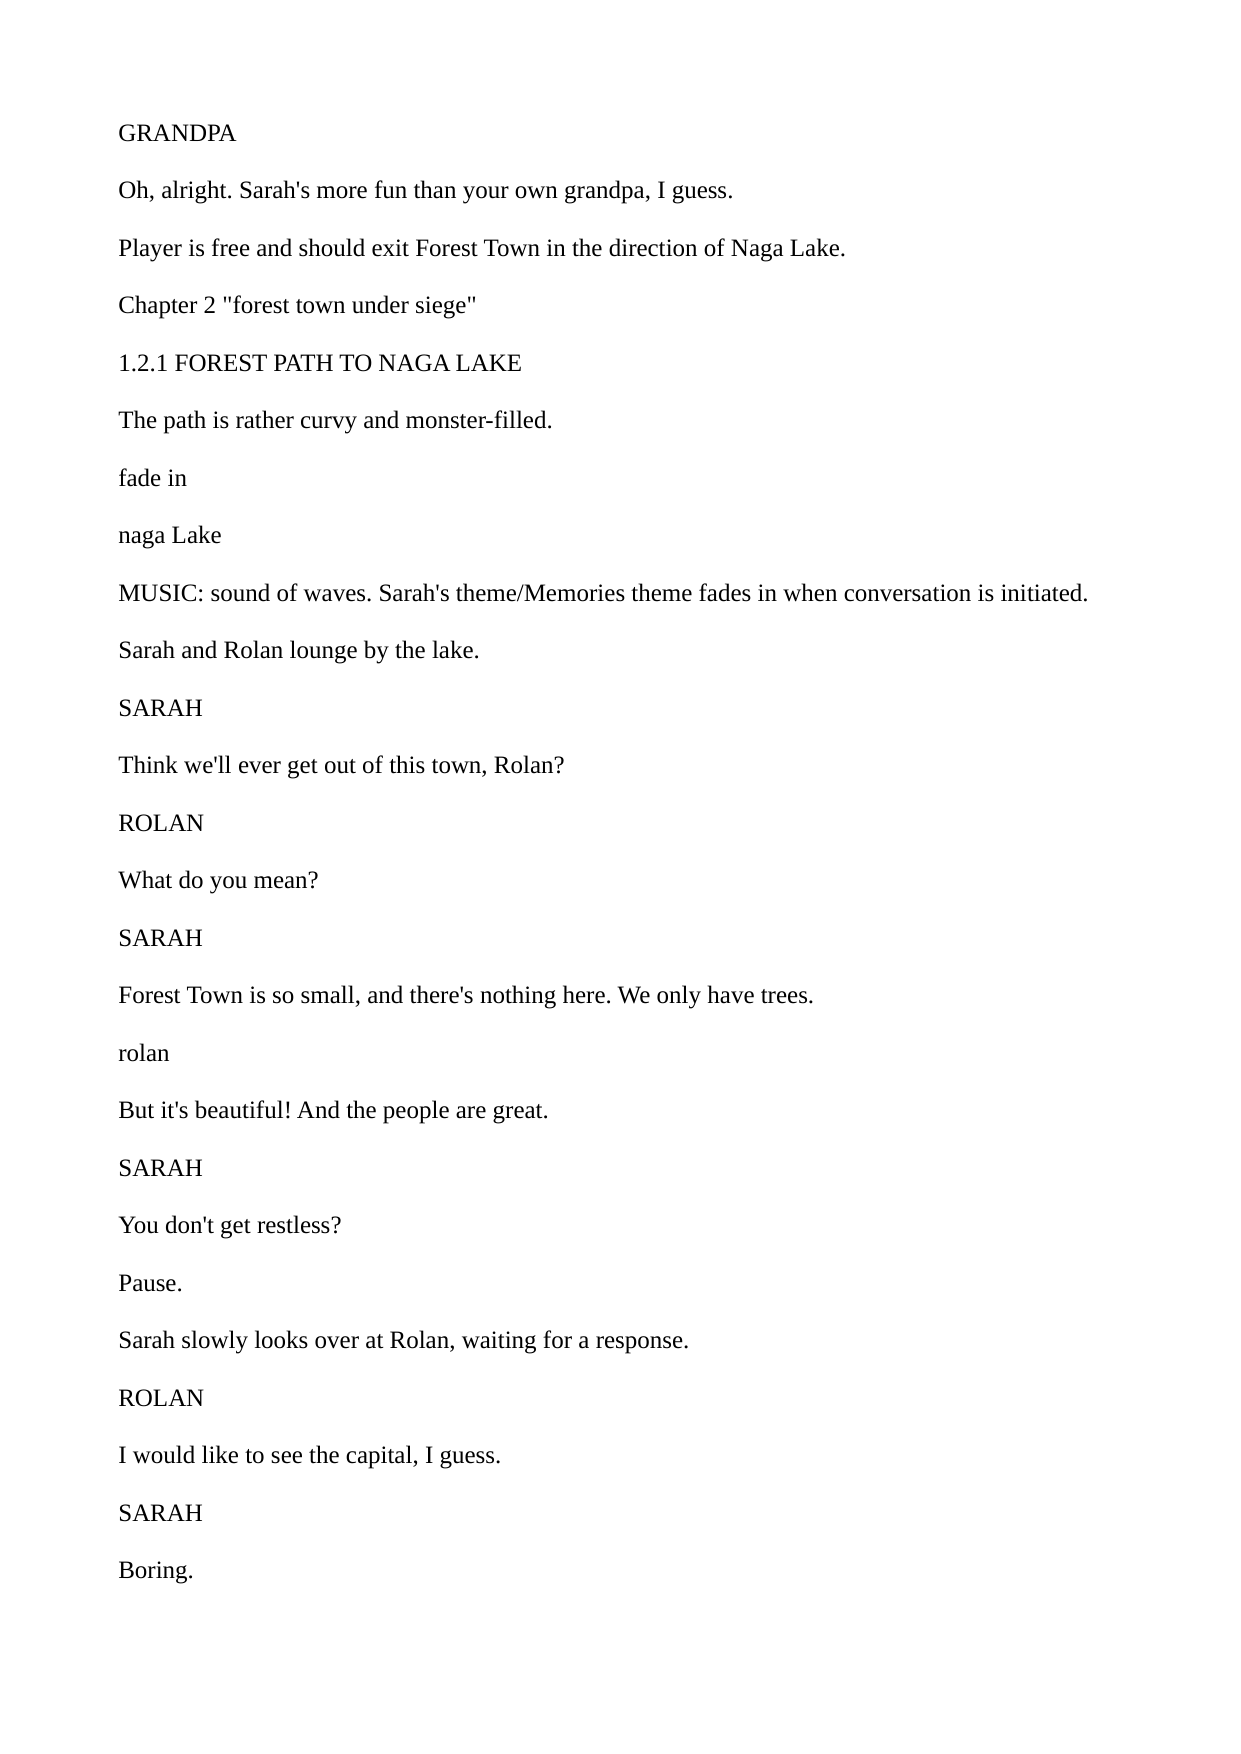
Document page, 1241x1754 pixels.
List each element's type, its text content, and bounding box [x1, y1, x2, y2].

text Think we'll ever get out of this town, Rolan? [118, 751, 1122, 779]
text fade in [118, 463, 1122, 492]
text Oh, alright. Sarah's more fun than your own grandpa, I guess. [118, 176, 1122, 204]
text What do you mean? [118, 866, 1122, 894]
text Chapter 2 "forest town under siege" [118, 291, 1122, 319]
text Sarah and Rolan lounge by the lake. [118, 636, 1122, 664]
text I would like to see the capital, I guess. [118, 1441, 1122, 1469]
text Player is free and should exit Forest Town in the direction of Naga Lake. [118, 233, 1122, 262]
text SARAH [118, 1153, 1122, 1182]
text Forest Town is so small, and there's nothing here. We only have trees. [118, 981, 1122, 1009]
text SARAH [118, 1498, 1122, 1527]
text SARAH [118, 693, 1122, 722]
text GRANDPA [118, 118, 1122, 147]
text Sarah slowly looks over at Rolan, waiting for a response. [118, 1326, 1122, 1354]
text 1.2.1 FOREST PATH TO NAGA LAKE [118, 348, 1122, 377]
text The path is rather curvy and monster-filled. [118, 406, 1122, 434]
text But it's beautiful! And the people are great. [118, 1096, 1122, 1124]
text MUSIC: sound of waves. Sarah's theme/Memories theme fades in when conversation is initiated. [118, 578, 1122, 607]
text rolan [118, 1038, 1122, 1067]
text naga Lake [118, 521, 1122, 549]
text Pause. [118, 1268, 1122, 1297]
text SARAH [118, 923, 1122, 952]
text Boring. [118, 1556, 1122, 1584]
text ROLAN [118, 808, 1122, 837]
text ROLAN [118, 1383, 1122, 1412]
text You don't get restless? [118, 1211, 1122, 1239]
